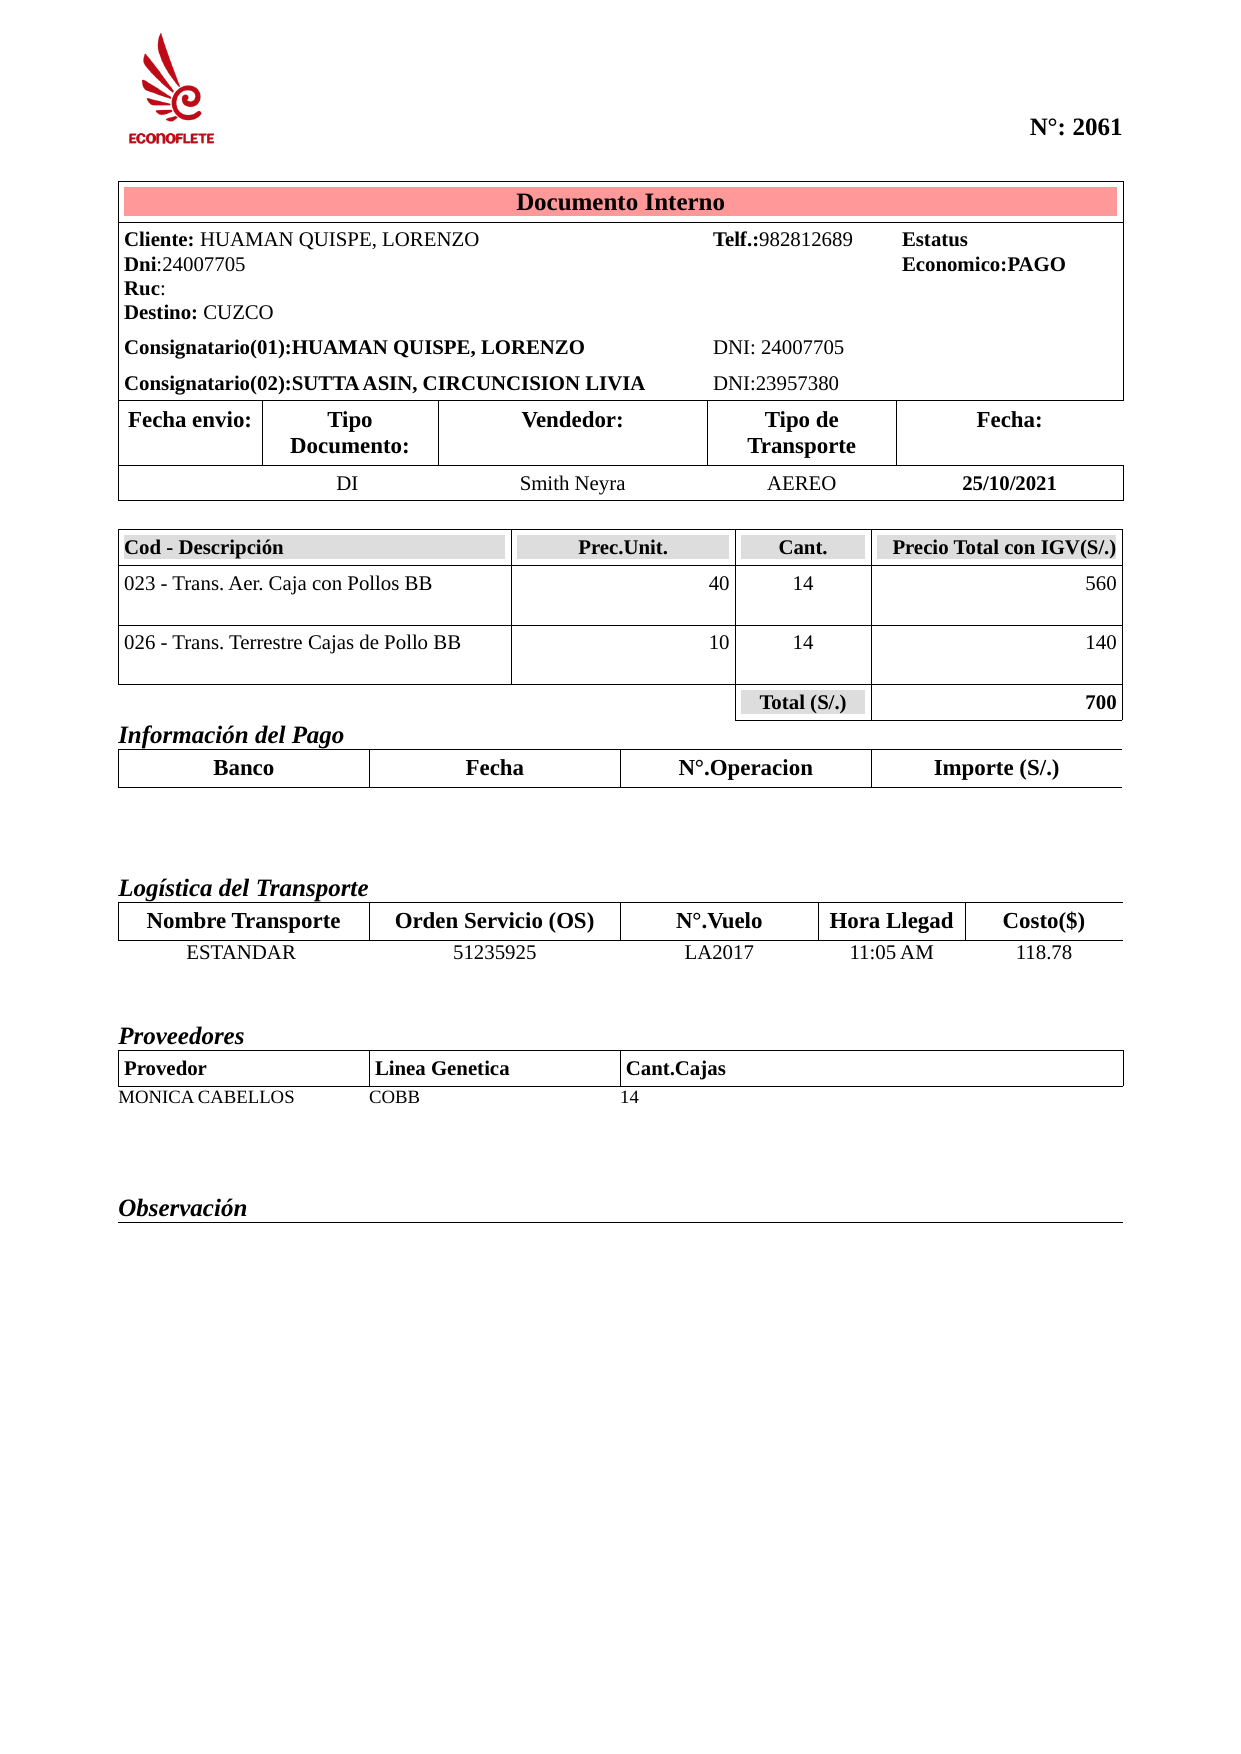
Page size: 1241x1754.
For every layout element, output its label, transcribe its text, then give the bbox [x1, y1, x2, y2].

table_cell Total (S/.) [736, 685, 871, 720]
table_cell 140 [872, 626, 1122, 684]
text Información del Pago [118, 720, 1122, 749]
table_cell Fecha envio: [119, 401, 262, 465]
table_header Documento Interno [119, 182, 1123, 222]
table_header Nombre Transporte [119, 903, 369, 939]
table_cell [965, 964, 1123, 992]
table_cell [871, 788, 1122, 815]
table_cell DNI: 24007705 [707, 329, 1123, 365]
table_cell Tipo de Transporte [708, 401, 896, 465]
table_cell [118, 788, 369, 815]
table_cell [871, 815, 1122, 844]
table_cell [369, 844, 620, 873]
table_cell 14 [736, 566, 871, 624]
table_cell [511, 685, 735, 720]
table_cell [620, 844, 871, 873]
table_cell MONICA CABELLOS [118, 1087, 369, 1107]
table_header Banco [119, 750, 369, 787]
picture [118, 32, 225, 144]
table_cell LA2017 [620, 941, 818, 964]
table_cell [119, 466, 262, 500]
text Observación [118, 1193, 1122, 1222]
table_cell [118, 993, 369, 1021]
table_header Fecha [370, 750, 620, 787]
table_cell [369, 964, 620, 992]
table_cell 14 [736, 626, 871, 684]
table_cell [118, 844, 369, 873]
table_cell DNI:23957380 [707, 365, 1123, 400]
table_cell [871, 844, 1122, 873]
table_cell Smith Neyra [438, 466, 707, 500]
table_header Prec.Unit. [512, 530, 735, 565]
table_cell [818, 993, 965, 1021]
table_cell 51235925 [369, 941, 620, 964]
table_header Cant. [736, 530, 871, 565]
table_cell [620, 993, 818, 1021]
table_cell [620, 964, 818, 992]
table_cell [620, 1129, 1123, 1150]
table_header Precio Total con IGV(S/.) [872, 530, 1122, 565]
table_header N°.Vuelo [621, 903, 818, 939]
table_cell [118, 1129, 369, 1150]
table_cell [118, 964, 369, 992]
table_cell 14 [620, 1087, 1123, 1107]
table_cell Cliente: HUAMAN QUISPE, LORENZO Dni:24007705 Ruc: Destino: CUZCO [119, 223, 707, 329]
table_cell Vendedor: [439, 401, 707, 465]
table_cell [620, 788, 871, 815]
table_cell 023 - Trans. Aer. Caja con Pollos BB [119, 566, 511, 624]
table_cell COBB [369, 1087, 620, 1107]
table_cell 40 [512, 566, 735, 624]
table_cell DI [262, 466, 438, 500]
table_cell [620, 1172, 1123, 1193]
table_header Cant.Cajas [621, 1051, 1123, 1086]
table_cell [369, 1172, 620, 1193]
table_cell [620, 815, 871, 844]
table_cell [118, 1107, 369, 1129]
table_cell [369, 993, 620, 1021]
table_cell 026 - Trans. Terrestre Cajas de Pollo BB [119, 626, 511, 684]
table_cell [118, 815, 369, 844]
table_cell [118, 685, 511, 720]
table_cell 11:05 AM [818, 941, 965, 964]
table_header N°.Operacion [621, 750, 871, 787]
table_header Orden Servicio (OS) [370, 903, 620, 939]
table_cell AEREO [707, 466, 896, 500]
table_cell [118, 1150, 369, 1172]
table_cell [965, 993, 1123, 1021]
table_cell 560 [872, 566, 1122, 624]
text Proveedores [118, 1021, 1122, 1050]
table_header Cod - Descripción [119, 530, 511, 565]
table_cell [369, 815, 620, 844]
table_cell [369, 1107, 620, 1129]
table_cell [620, 1150, 1123, 1172]
table_cell 10 [512, 626, 735, 684]
table_cell Consignatario(01):HUAMAN QUISPE, LORENZO [119, 329, 707, 365]
table_cell ESTANDAR [118, 941, 369, 964]
table_cell Tipo Documento: [263, 401, 438, 465]
table_cell [369, 1129, 620, 1150]
table_cell 25/10/2021 [896, 466, 1123, 500]
table_cell [369, 788, 620, 815]
table_cell Fecha: [897, 401, 1123, 465]
table_header Provedor [119, 1051, 369, 1086]
table_cell Estatus Economico:PAGO [896, 223, 1123, 329]
table_cell [620, 1107, 1123, 1129]
table_cell [118, 1172, 369, 1193]
table_header Importe (S/.) [872, 750, 1122, 787]
table_cell Telf.:982812689 [707, 223, 896, 329]
table_header Linea Genetica [370, 1051, 620, 1086]
table_header Hora Llegad [819, 903, 965, 939]
text Logística del Transporte [118, 873, 1122, 902]
table_header Costo($) [966, 903, 1123, 939]
table_cell Consignatario(02):SUTTA ASIN, CIRCUNCISION LIVIA [119, 365, 707, 400]
table_cell 118.78 [965, 941, 1123, 964]
table_cell 700 [872, 685, 1122, 720]
table_cell [818, 964, 965, 992]
table_cell [369, 1150, 620, 1172]
table_header [118, 1223, 1123, 1246]
